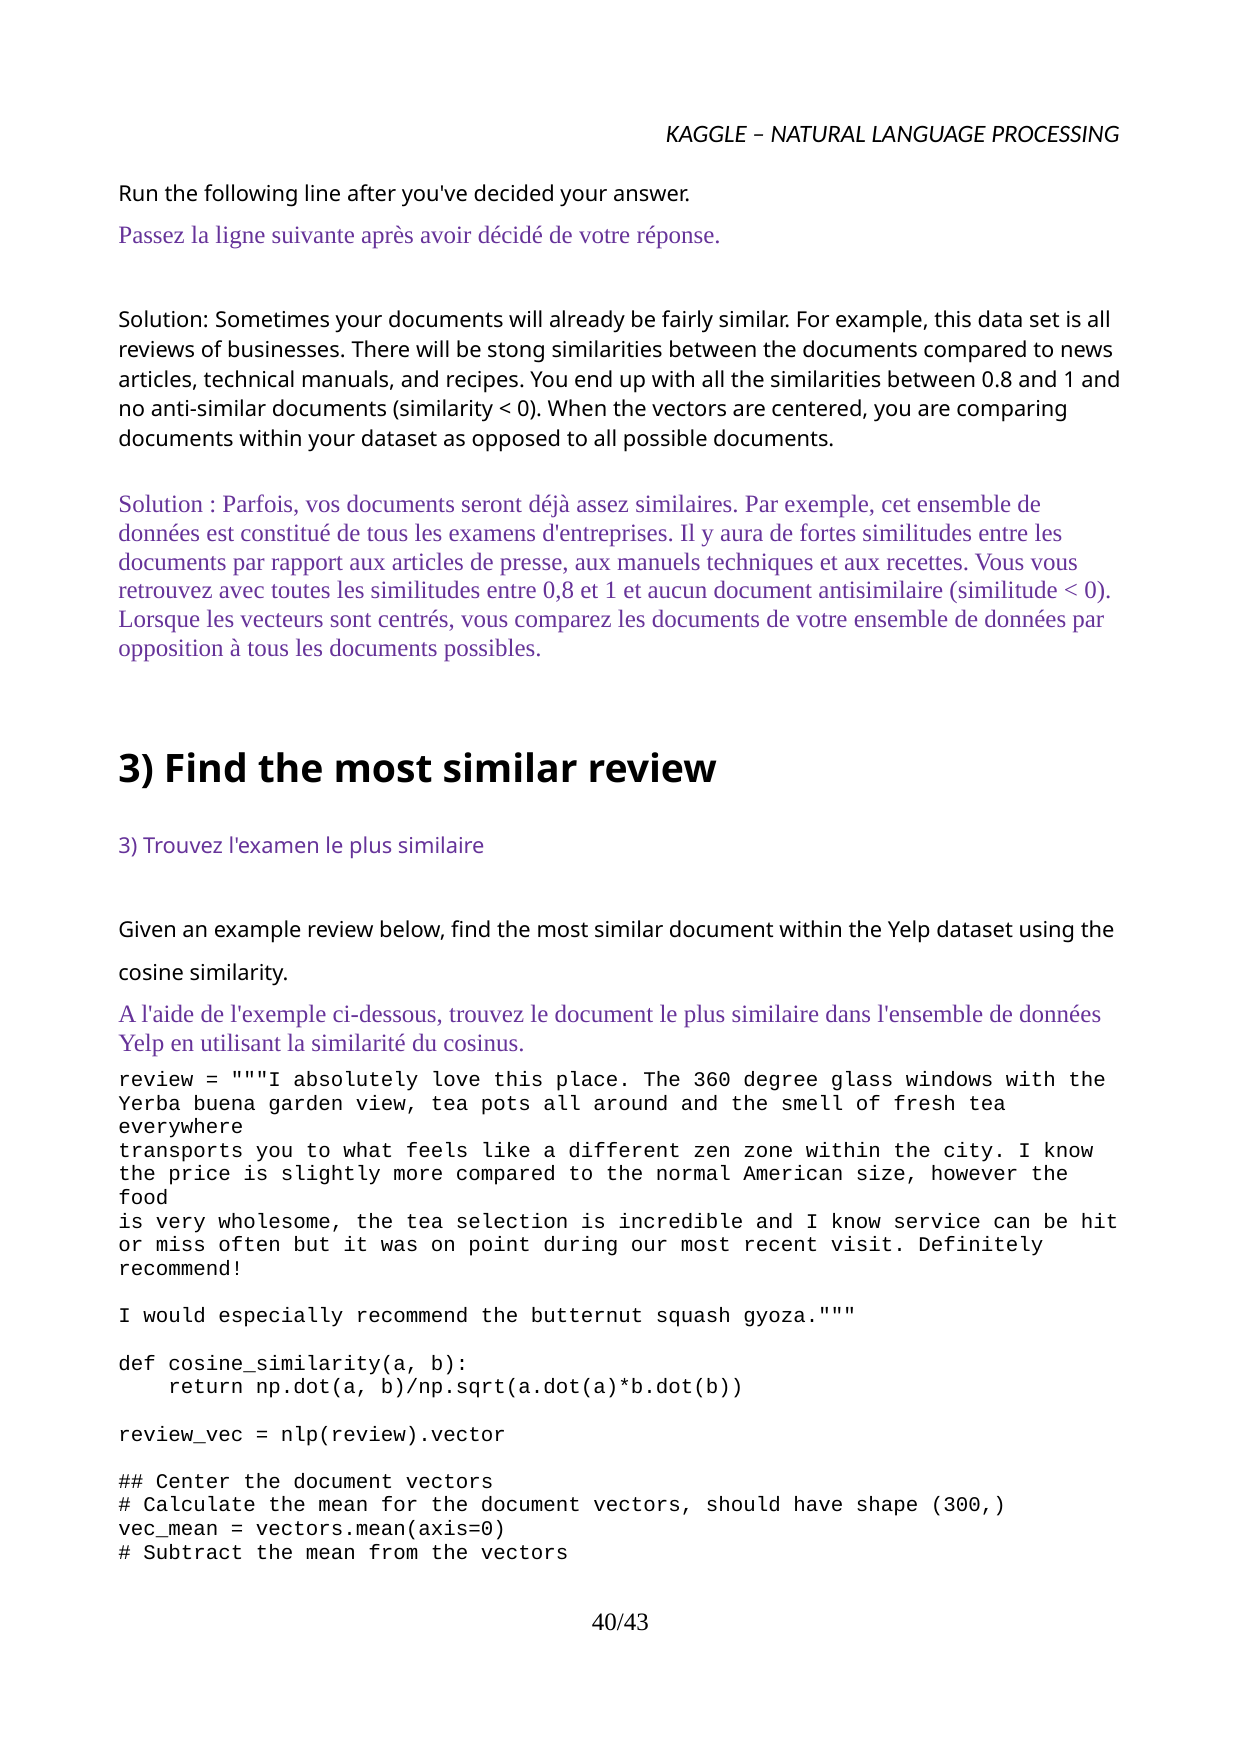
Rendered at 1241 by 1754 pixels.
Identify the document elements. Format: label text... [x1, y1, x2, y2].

text Passez la ligne suivante après avoir décidé de votre réponse. [118, 220, 1122, 249]
text the price is slightly more compared to the normal American size, however the food [118, 1163, 1122, 1211]
text I would especially recommend the butternut squash gyoza.""" [118, 1305, 1122, 1329]
text return np.dot(a, b)/np.sqrt(a.dot(a)*b.dot(b)) [118, 1376, 1122, 1400]
text is very wholesome, the tea selection is incredible and I know service can be hit [118, 1211, 1122, 1234]
text A l'aide de l'exemple ci-dessous, trouvez le document le plus similaire dans l'ensemble de données Yelp en utilisant la similarité du cosinus. [118, 999, 1122, 1056]
text Yerba buena garden view, tea pots all around and the smell of fresh tea everywhere [118, 1092, 1122, 1140]
text # Subtract the mean from the vectors [118, 1542, 1122, 1565]
text vec_mean = vectors.mean(axis=0) [118, 1518, 1122, 1542]
text Given an example review below, find the most similar document within the Yelp dataset using the cosine similarity. [118, 914, 1122, 986]
text ## Center the document vectors [118, 1471, 1122, 1494]
text Solution : Parfois, vos documents seront déjà assez similaires. Par exemple, cet ensemble de données est constitué de tous les examens d'entreprises. Il y aura de fortes similitudes entre les documents par rapport aux articles de presse, aux manuels techniques et aux recettes. Vous vous retrouvez avec toutes les similitudes entre 0,8 et 1 et aucun document antisimilaire (similitude < 0). Lorsque les vecteurs sont centrés, vous comparez les documents de votre ensemble de données par opposition à tous les documents possibles. [118, 489, 1122, 662]
text Solution: Sometimes your documents will already be fairly similar. For example, this data set is all reviews of businesses. There will be stong similarities between the documents compared to news articles, technical manuals, and recipes. You end up with all the similarities between 0.8 and 1 and no anti-similar documents (similarity < 0). When the vectors are centered, you are comparing documents within your dataset as opposed to all possible documents. [118, 304, 1122, 453]
text # Calculate the mean for the document vectors, should have shape (300,) [118, 1494, 1122, 1518]
text review = """I absolutely love this place. The 360 degree glass windows with the [118, 1069, 1122, 1092]
subtitle 3) Find the most similar review [118, 740, 1122, 793]
text or miss often but it was on point during our most recent visit. Definitely recommend! [118, 1234, 1122, 1282]
text review_vec = nlp(review).vector [118, 1423, 1122, 1447]
text Run the following line after you've decided your answer. [118, 178, 1122, 208]
text def cosine_similarity(a, b): [118, 1353, 1122, 1376]
text 3) Trouvez l'examen le plus similaire [118, 830, 1122, 859]
text transports you to what feels like a different zen zone within the city. I know [118, 1140, 1122, 1163]
